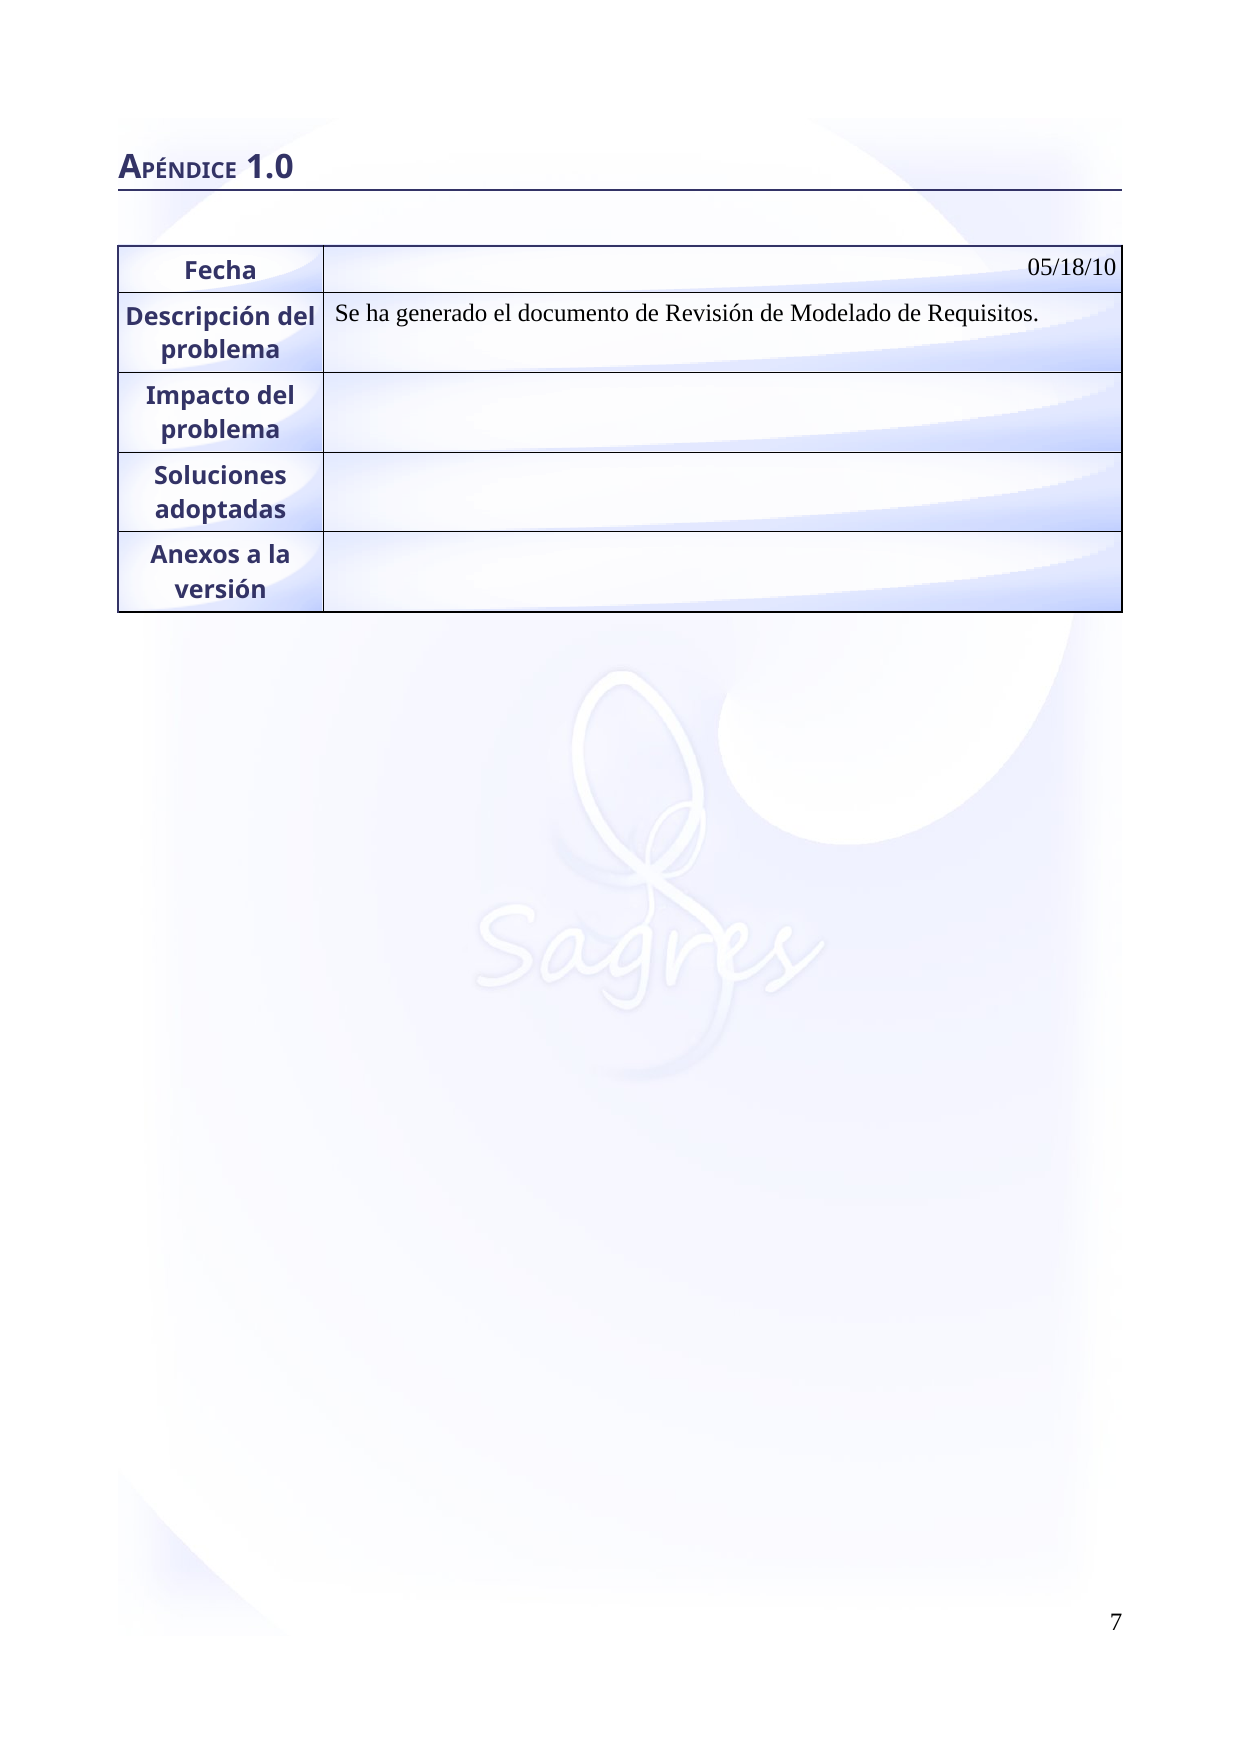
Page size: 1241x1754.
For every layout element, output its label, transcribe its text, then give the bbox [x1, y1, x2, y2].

table_cell [324, 373, 1121, 452]
table_cell [324, 453, 1121, 531]
table_cell Se ha generado el documento de Revisión de Modelado de Requisitos. [324, 293, 1121, 372]
picture [118, 118, 1122, 143]
table_cell Soluciones adoptadas [119, 453, 323, 531]
picture [118, 191, 1122, 245]
subtitle Apéndice 1.0 [118, 143, 1122, 189]
table_cell Impacto del problema [119, 373, 323, 452]
table_cell [324, 532, 1121, 611]
table_header Fecha [119, 247, 323, 292]
table_cell Anexos a la versión [119, 532, 323, 611]
table_cell Descripción del problema [119, 293, 323, 372]
table_header 18/05/10 [324, 247, 1121, 292]
picture [118, 613, 1122, 1636]
